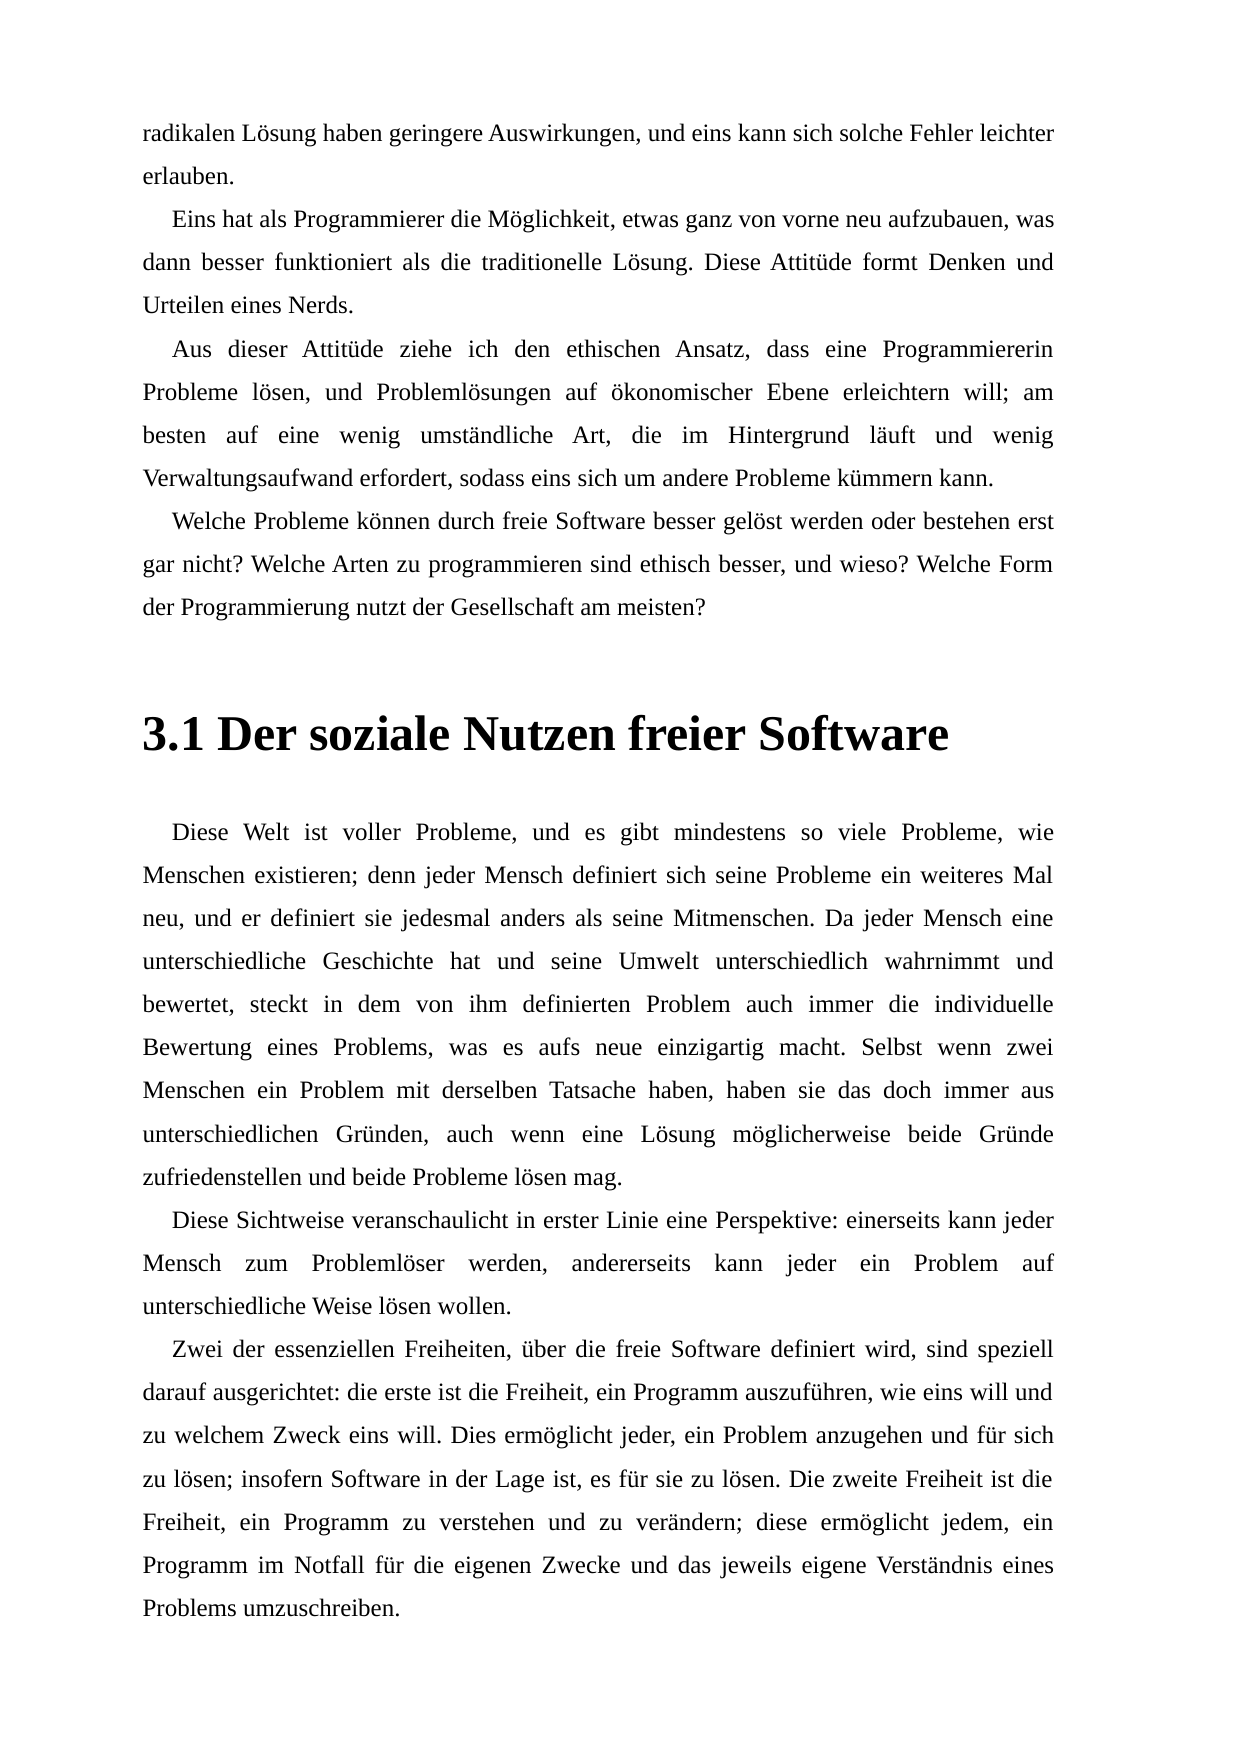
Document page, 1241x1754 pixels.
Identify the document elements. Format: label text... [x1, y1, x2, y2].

text Diese Welt ist voller Probleme, und es gibt mindestens so viele Probleme, wie Menschen existieren; denn jeder Mensch definiert sich seine Probleme ein weiteres Mal neu, und er definiert sie jedesmal anders als seine Mitmenschen. Da jeder Mensch eine unterschiedliche Geschichte hat und seine Umwelt unterschiedlich wahrnimmt und bewertet, steckt in dem von ihm definierten Problem auch immer die individuelle Bewertung eines Problems, was es aufs neue einzigartig macht. Selbst wenn zwei Menschen ein Problem mit derselben Tatsache haben, haben sie das doch immer aus unterschiedlichen Gründen, auch wenn eine Lösung möglicherweise beide Gründe zufriedenstellen und beide Probleme lösen mag. [142, 817, 1055, 1191]
text Diese Sichtweise veranschaulicht in erster Linie eine Perspektive: einerseits kann jeder Mensch zum Problemlöser werden, andererseits kann jeder ein Problem auf unterschiedliche Weise lösen wollen. [142, 1205, 1055, 1320]
subtitle 3.1 Der soziale Nutzen freier Software [142, 704, 1055, 761]
text Welche Probleme können durch freie Software besser gelöst werden oder bestehen erst gar nicht? Welche Arten zu programmieren sind ethisch besser, und wieso? Welche Form der Programmierung nutzt der Gesellschaft am meisten? [142, 506, 1055, 621]
text Aus dieser Attitüde ziehe ich den ethischen Ansatz, dass eine Programmiererin Probleme lösen, und Problemlösungen auf ökonomischer Ebene erleichtern will; am besten auf eine wenig umständliche Art, die im Hintergrund läuft und wenig Verwaltungsaufwand erfordert, sodass eins sich um andere Probleme kümmern kann. [142, 334, 1055, 492]
text radikalen Lösung haben geringere Auswirkungen, und eins kann sich solche Fehler leichter erlauben. [142, 118, 1055, 190]
text Eins hat als Programmierer die Möglichkeit, etwas ganz von vorne neu aufzubauen, was dann besser funktioniert als die traditionelle Lösung. Diese Attitüde formt Denken und Urteilen eines Nerds. [142, 204, 1055, 319]
text Zwei der essenziellen Freiheiten, über die freie Software definiert wird, sind speziell darauf ausgerichtet: die erste ist die Freiheit, ein Programm auszuführen, wie eins will und zu welchem Zweck eins will. Dies ermöglicht jeder, ein Problem anzugehen und für sich zu lösen; insofern Software in der Lage ist, es für sie zu lösen. Die zweite Freiheit ist die Freiheit, ein Programm zu verstehen und zu verändern; diese ermöglicht jedem, ein Programm im Notfall für die eigenen Zwecke und das jeweils eigene Verständnis eines Problems umzuschreiben. [142, 1334, 1055, 1622]
